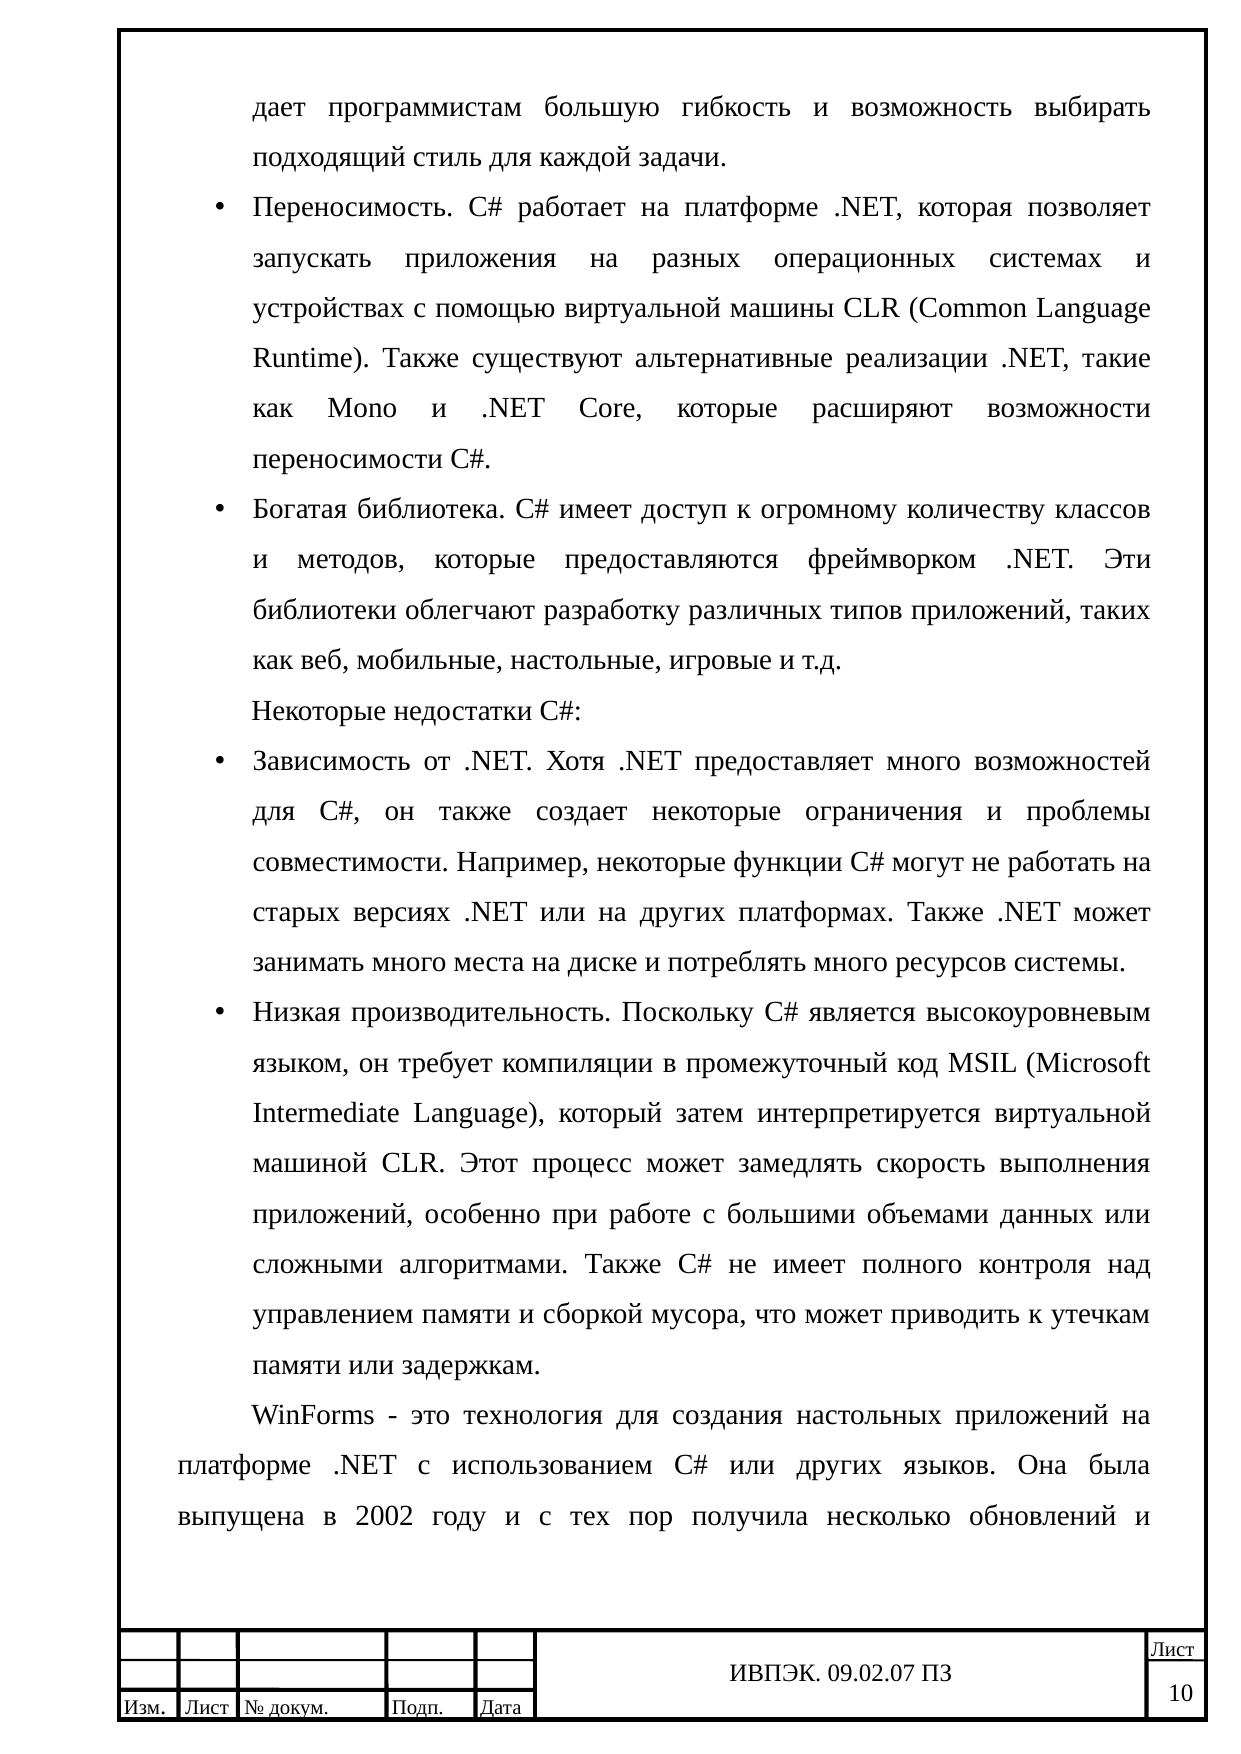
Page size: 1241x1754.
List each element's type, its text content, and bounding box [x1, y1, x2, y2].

list Богатая библиотека. C# имеет доступ к огромному количеству классов и методов, которые предоставляются фреймворком .NET. Эти библиотеки облегчают разработку различных типов приложений, таких как веб, мобильные, настольные, игровые и т.д. [215, 491, 1152, 676]
list Низкая производительность. Поскольку C# является высокоуровневым языком, он требует компиляции в промежуточный код MSIL (Microsoft Intermediate Language), который затем интерпретируется виртуальной машиной CLR. Этот процесс может замедлять скорость выполнения приложений, особенно при работе с большими объемами данных или сложными алгоритмами. Также C# не имеет полного контроля над управлением памяти и сборкой мусора, что может приводить к утечкам памяти или задержкам. [215, 994, 1152, 1380]
text WinForms - это технология для создания настольных приложений на платформе .NET с использованием C# или других языков. Она была выпущена в 2002 году и с тех пор получила несколько обновлений и [177, 1397, 1152, 1531]
list дает программистам большую гибкость и возможность выбирать подходящий стиль для каждой задачи. [215, 89, 1152, 172]
list Зависимость от .NET. Хотя .NET предоставляет много возможностей для C#, он также создает некоторые ограничения и проблемы совместимости. Например, некоторые функции C# могут не работать на старых версиях .NET или на других платформах. Также .NET может занимать много места на диске и потреблять много ресурсов системы. [215, 743, 1152, 978]
list Переносимость. C# работает на платформе .NET, которая позволяет запускать приложения на разных операционных системах и устройствах с помощью виртуальной машины CLR (Common Language Runtime). Также существуют альтернативные реализации .NET, такие как Mono и .NET Core, которые расширяют возможности переносимости C#. [215, 189, 1152, 474]
text Некоторые недостатки C#: [177, 693, 1152, 726]
